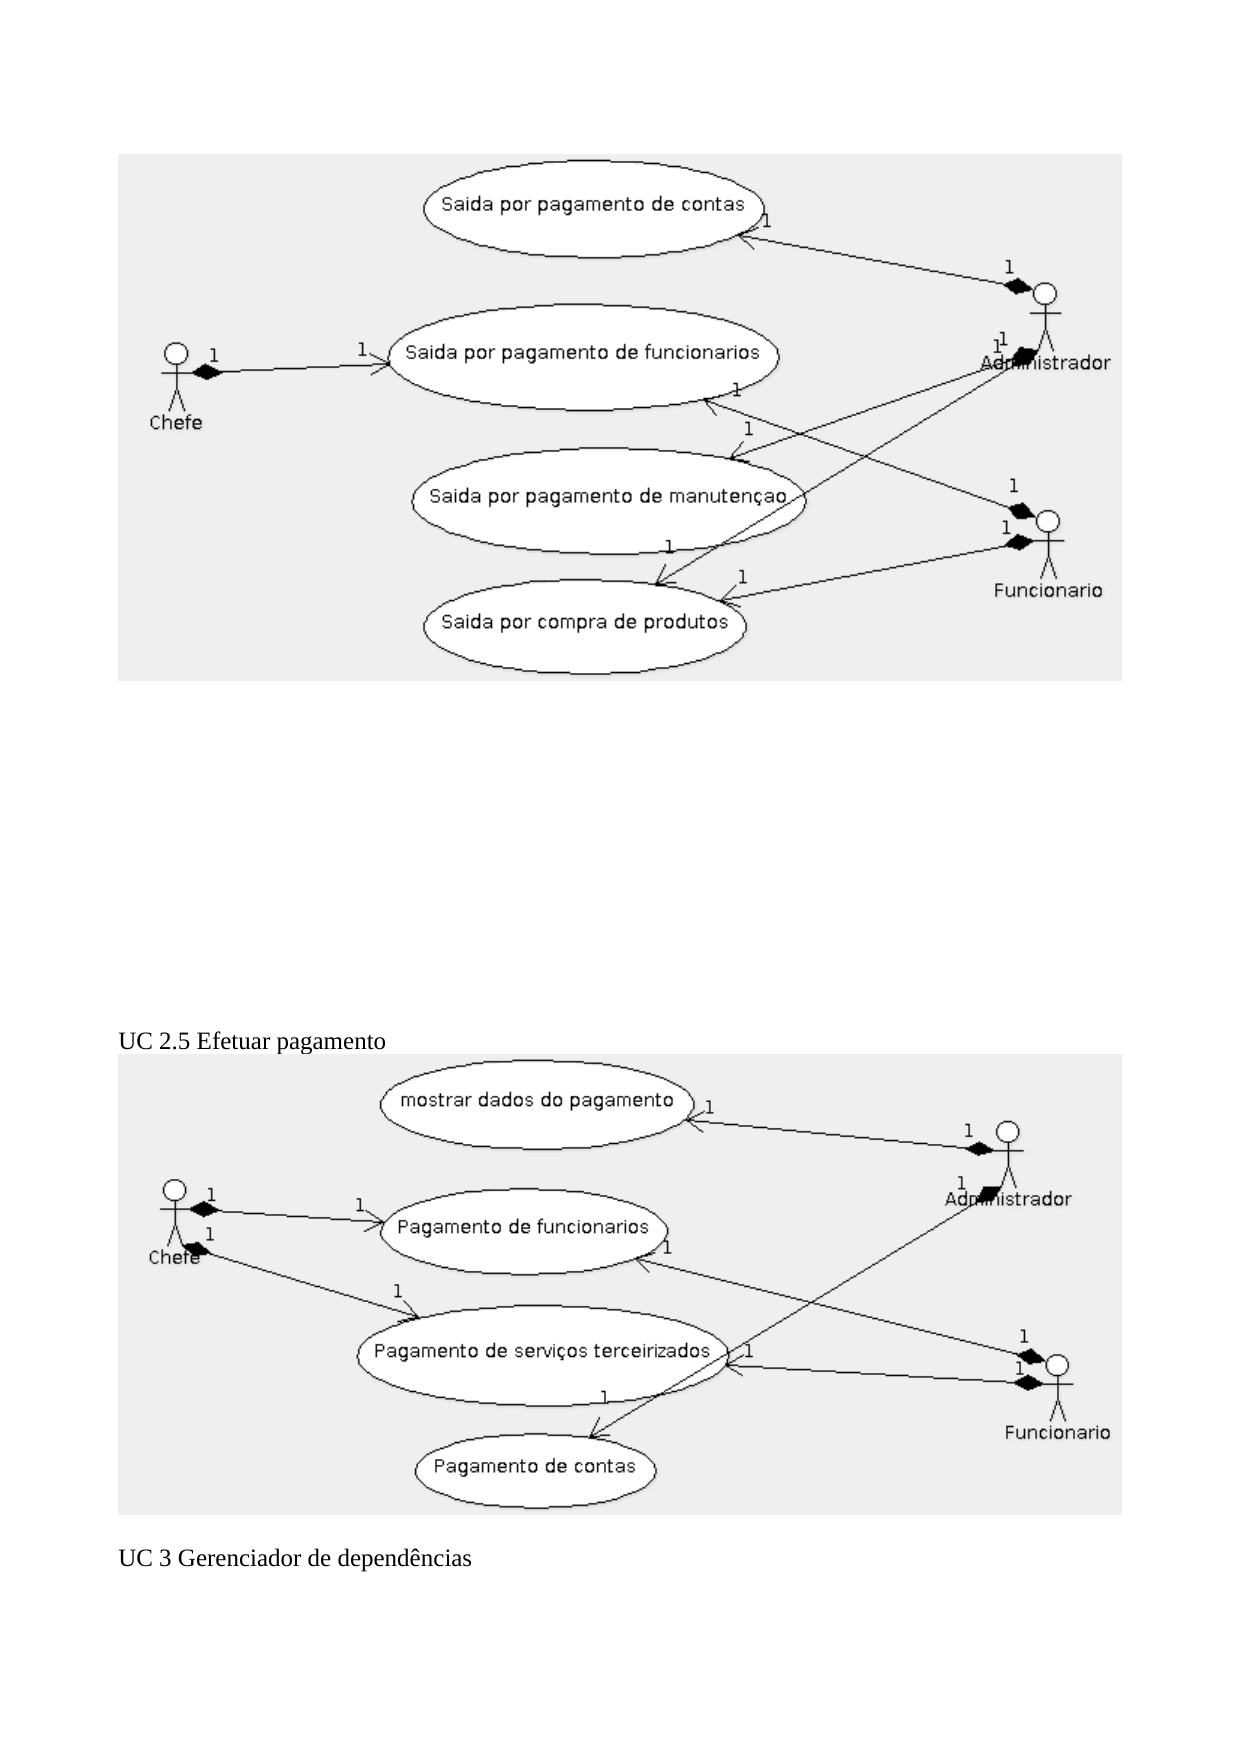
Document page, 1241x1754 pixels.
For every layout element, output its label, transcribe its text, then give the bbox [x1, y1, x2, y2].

text UC 3 Gerenciador de dependências [118, 1543, 1122, 1572]
text UC 2.5 Efetuar pagamento [118, 1026, 1122, 1054]
